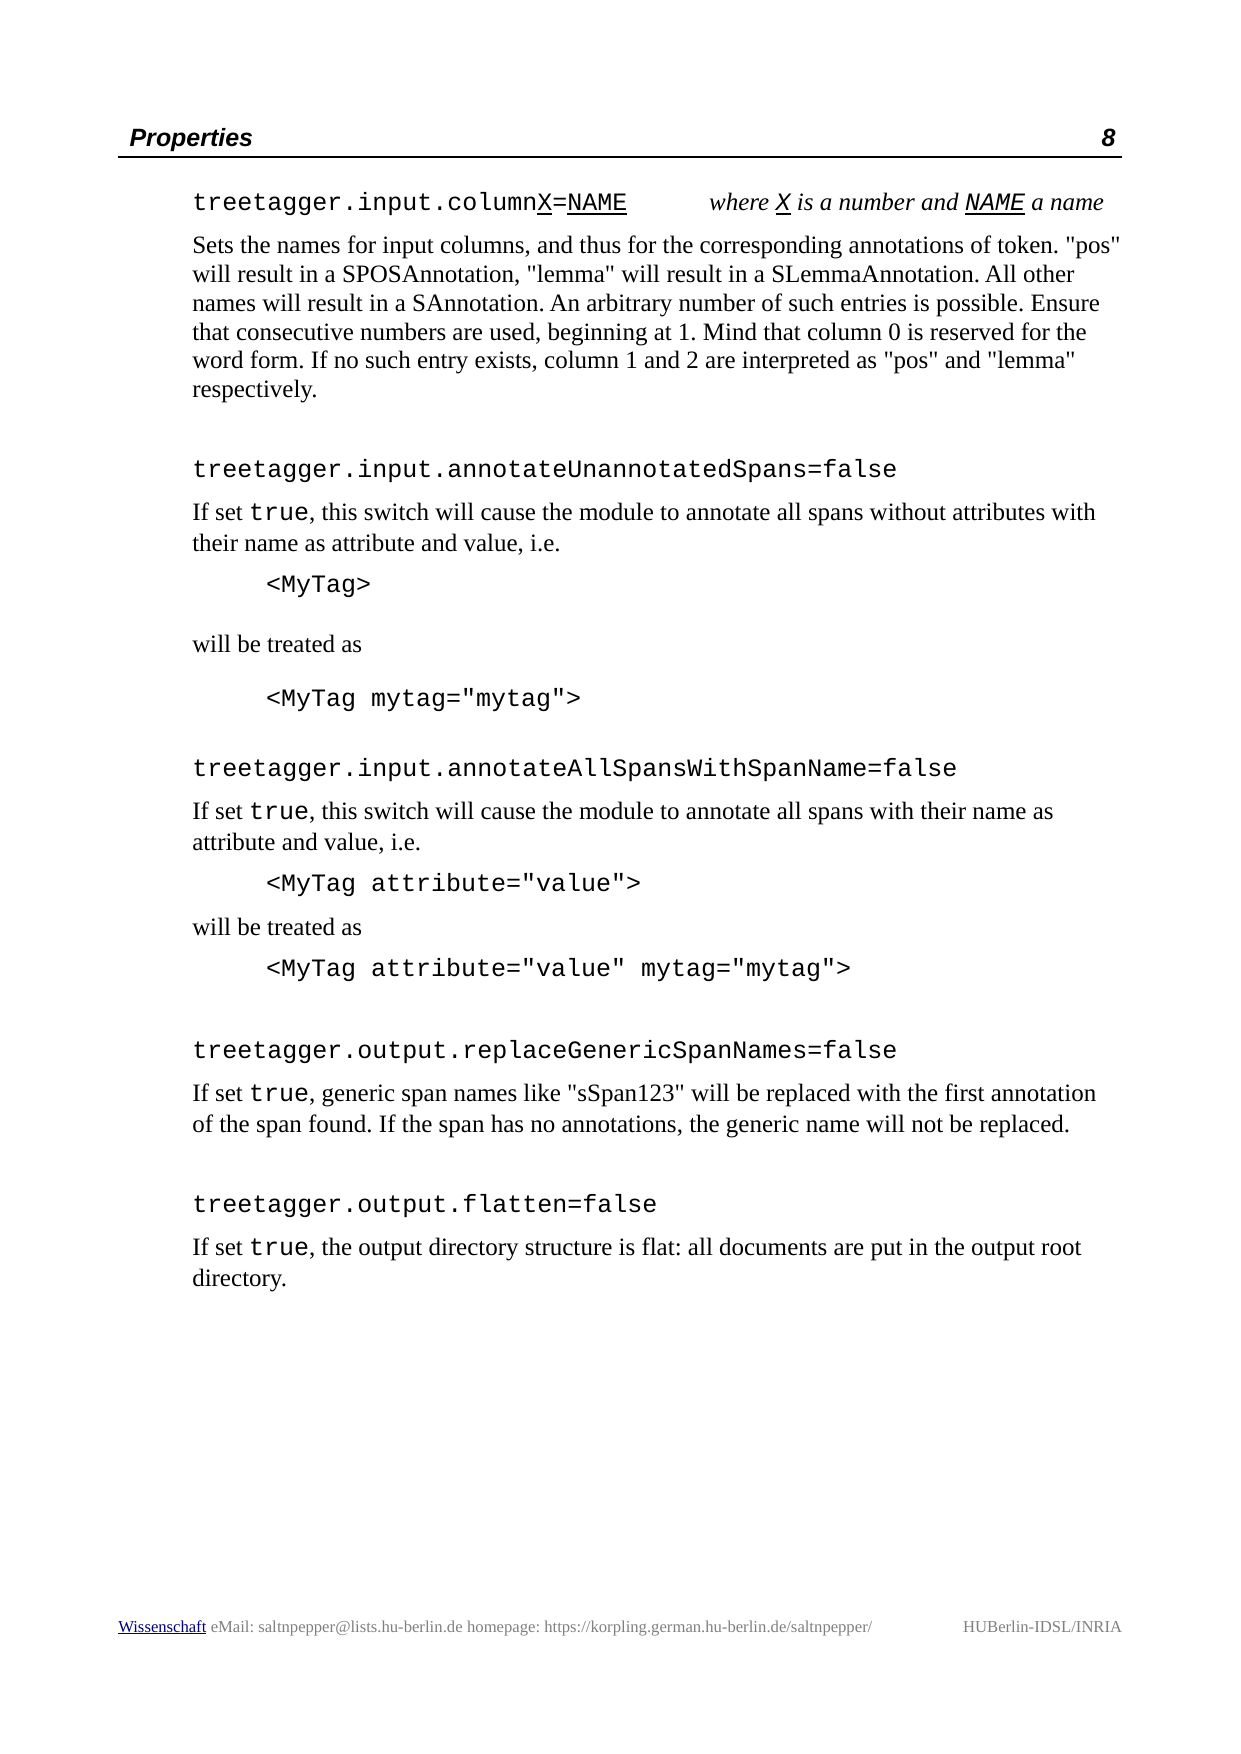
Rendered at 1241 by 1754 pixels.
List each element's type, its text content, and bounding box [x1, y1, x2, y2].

text treetagger.output.replaceGenericSpanNames=false [118, 1037, 1122, 1066]
text treetagger.input.annotateUnannotatedSpans=false [118, 456, 1122, 485]
text <MyTag mytag="mytag"> [118, 686, 1122, 714]
text <MyTag attribute="value" mytag="mytag"> [118, 955, 1122, 983]
text treetagger.input.columnX=NAME where X is a number and NAME a name [118, 187, 1122, 218]
text Sets the names for input columns, and thus for the corresponding annotations of token. "pos" will result in a SPOSAnnotation, "lemma" will result in a SLemmaAnnotation. All other names will result in a SAnnotation. An arbitrary number of such entries is possible. Ensure that consecutive numbers are used, beginning at 1. Mind that column 0 is reserved for the word form. If no such entry exists, column 1 and 2 are interpreted as "pos" and "lemma" respectively. [118, 231, 1122, 403]
text <MyTag> [118, 569, 1122, 600]
text <MyTag attribute="value"> [118, 868, 1122, 899]
text If set true, the output directory structure is flat: all documents are put in the output root directory. [118, 1232, 1122, 1292]
text If set true, generic span names like "sSpan123" will be replaced with the first annotation of the span found. If the span has no annotations, the generic name will not be replaced. [118, 1078, 1122, 1138]
text treetagger.input.annotateAllSpansWithSpanName=false [118, 756, 1122, 784]
text If set true, this switch will cause the module to annotate all spans without attributes with their name as attribute and value, i.e. [118, 497, 1122, 557]
text will be treated as [118, 912, 1122, 943]
text If set true, this switch will cause the module to annotate all spans with their name as attribute and value, i.e. [118, 796, 1122, 856]
text treetagger.output.flatten=false [118, 1191, 1122, 1220]
text will be treated as [118, 629, 1122, 658]
